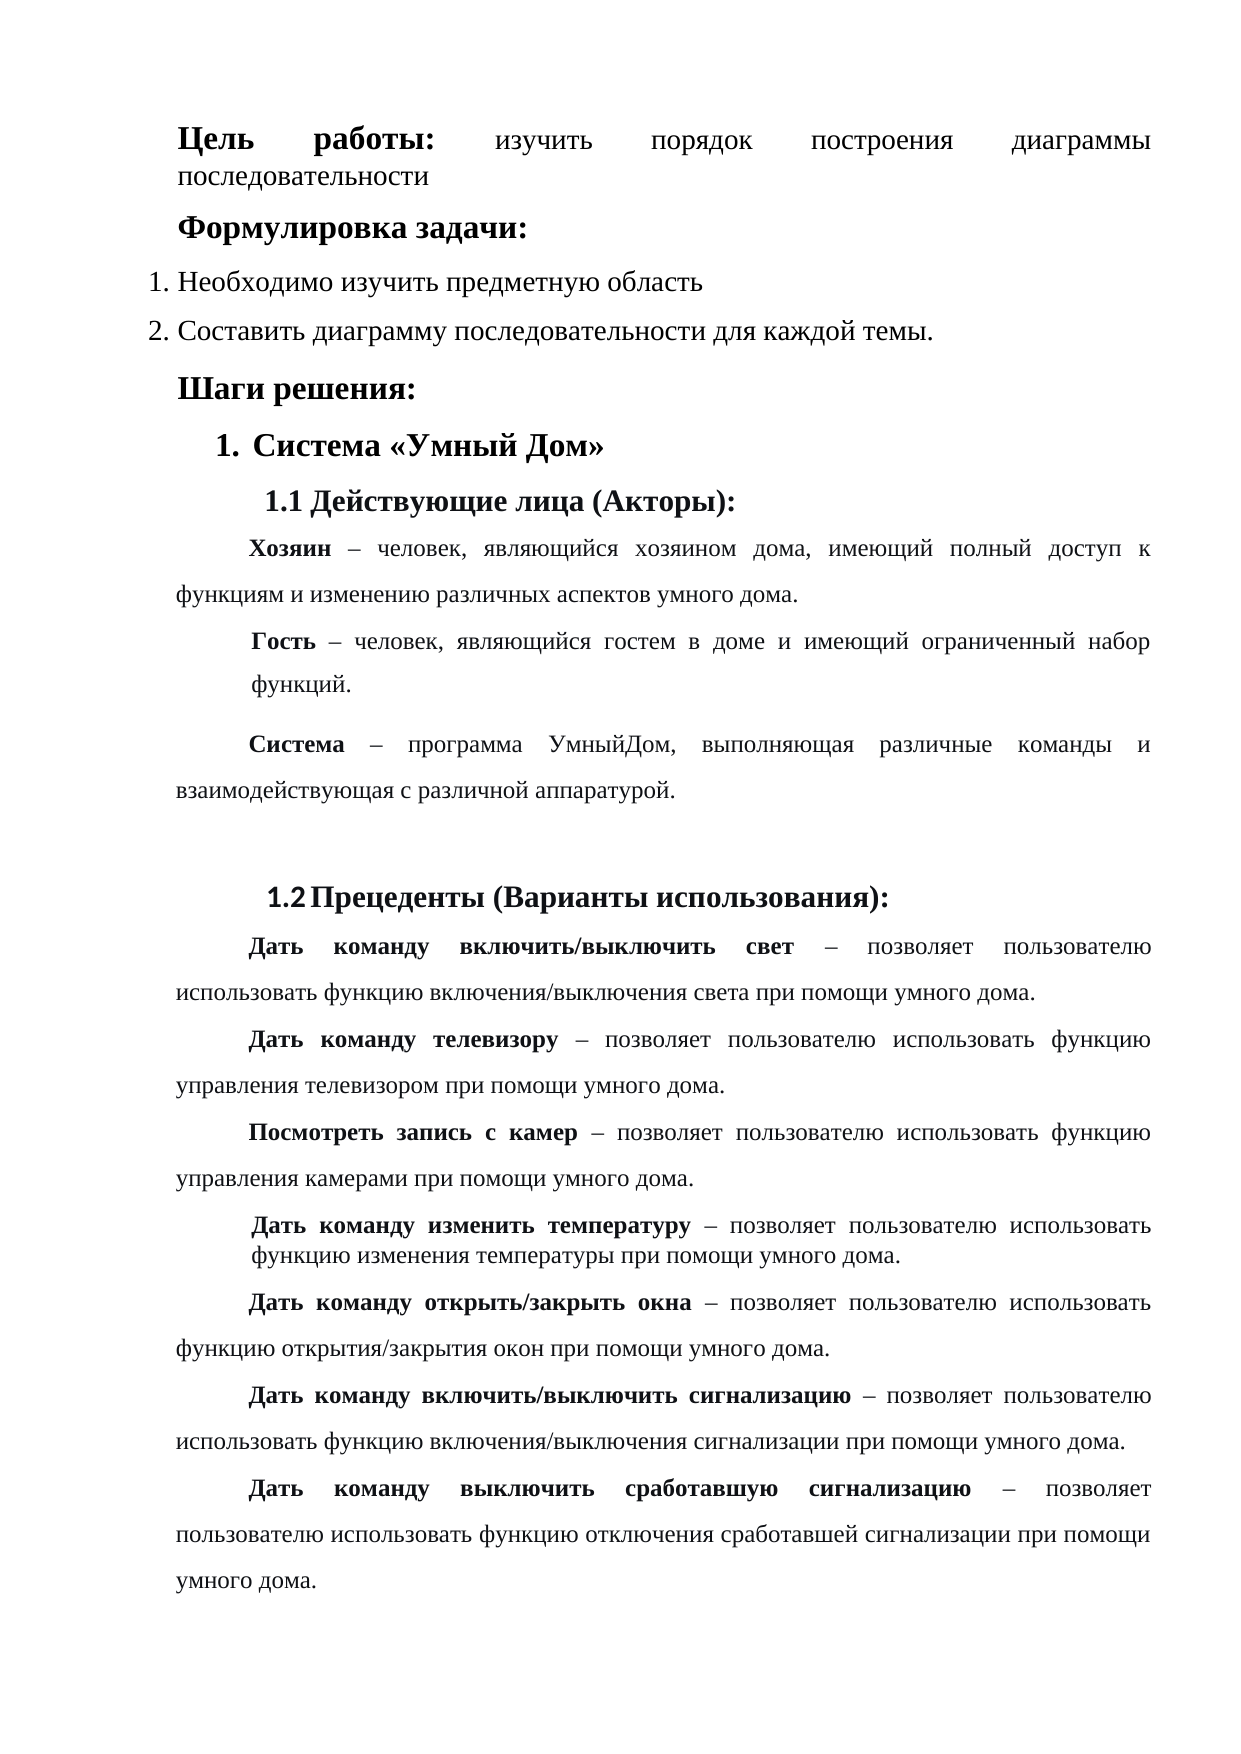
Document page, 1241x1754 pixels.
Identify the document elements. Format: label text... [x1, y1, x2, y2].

text Посмотреть запись с камер – позволяет пользователю использовать функцию управления камерами при помощи умного дома. [176, 1117, 1152, 1192]
text Формулировка задачи: [177, 207, 1152, 245]
list Действующие лица (Акторы): [264, 482, 1152, 518]
text Дать команду телевизору – позволяет пользователю использовать функцию управления телевизором при помощи умного дома. [176, 1024, 1152, 1099]
list Система «Умный Дом» [215, 425, 1152, 463]
text Дать команду открыть/закрыть окна – позволяет пользователю использовать функцию открытия/закрытия окон при помощи умного дома. [176, 1287, 1152, 1362]
text Хозяин – человек, являющийся хозяином дома, имеющий полный доступ к функциям и изменению различных аспектов умного дома. [176, 533, 1152, 608]
text Цель работы: изучить порядок построения диаграммы последовательности [177, 118, 1152, 192]
text Дать команду выключить сработавшую сигнализацию – позволяет пользователю использовать функцию отключения сработавшей сигнализации при помощи умного дома. [176, 1473, 1152, 1594]
list Прецеденты (Варианты использования): [266, 877, 1152, 915]
text Гость – человек, являющийся гостем в доме и имеющий ограниченный набор функций. [251, 626, 1152, 698]
text Шаги решения: [177, 368, 1152, 407]
list Необходимо изучить предметную область [148, 264, 1152, 297]
text Система – программа УмныйДом, выполняющая различные команды и взаимодействующая с различной аппаратурой. [176, 729, 1152, 804]
text Дать команду изменить температуру – позволяет пользователю использовать функцию изменения температуры при помощи умного дома. [251, 1210, 1152, 1269]
text Дать команду включить/выключить свет – позволяет пользователю использовать функцию включения/выключения света при помощи умного дома. [176, 931, 1152, 1006]
list Составить диаграмму последовательности для каждой темы. [148, 313, 1152, 346]
text Дать команду включить/выключить сигнализацию – позволяет пользователю использовать функцию включения/выключения сигнализации при помощи умного дома. [176, 1380, 1152, 1455]
